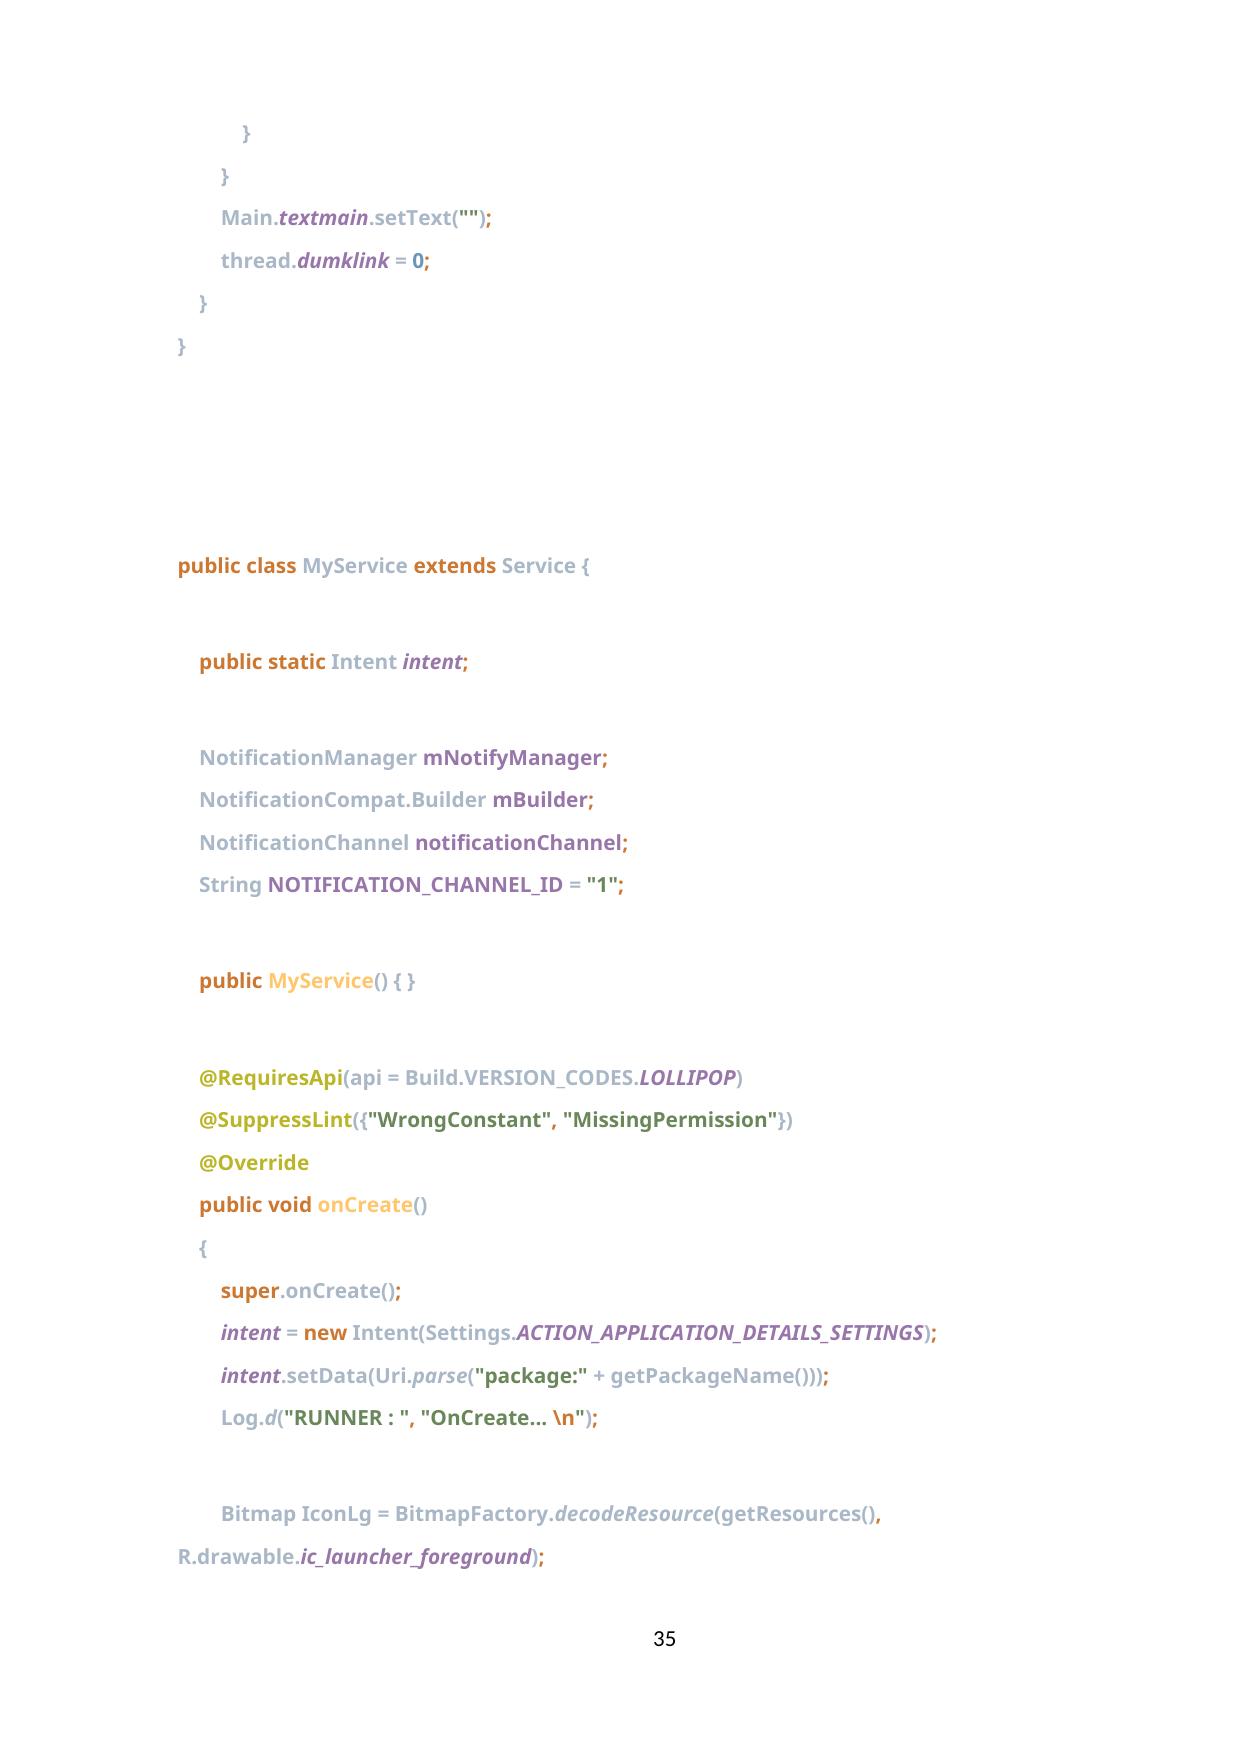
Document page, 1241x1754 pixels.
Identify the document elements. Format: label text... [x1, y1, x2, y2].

text public class MyService extends Service { public static Intent intent; NotificationManager mNotifyManager; NotificationCompat.Builder mBuilder; NotificationChannel notificationChannel; String NOTIFICATION_CHANNEL_ID = "1"; public MyService() { } @RequiresApi(api = Build.VERSION_CODES.LOLLIPOP) @SuppressLint({"WrongConstant", "MissingPermission"}) @Override public void onCreate() { super.onCreate(); intent = new Intent(Settings.ACTION_APPLICATION_DETAILS_SETTINGS); intent.setData(Uri.parse("package:" + getPackageName())); Log.d("RUNNER : ", "OnCreate... \n"); Bitmap IconLg = BitmapFactory.decodeResource(getResources(), R.drawable.ic_launcher_foreground); [177, 501, 1152, 1624]
text } } Main.textmain.setText(""); thread.dumklink = 0; } } [177, 118, 1152, 466]
